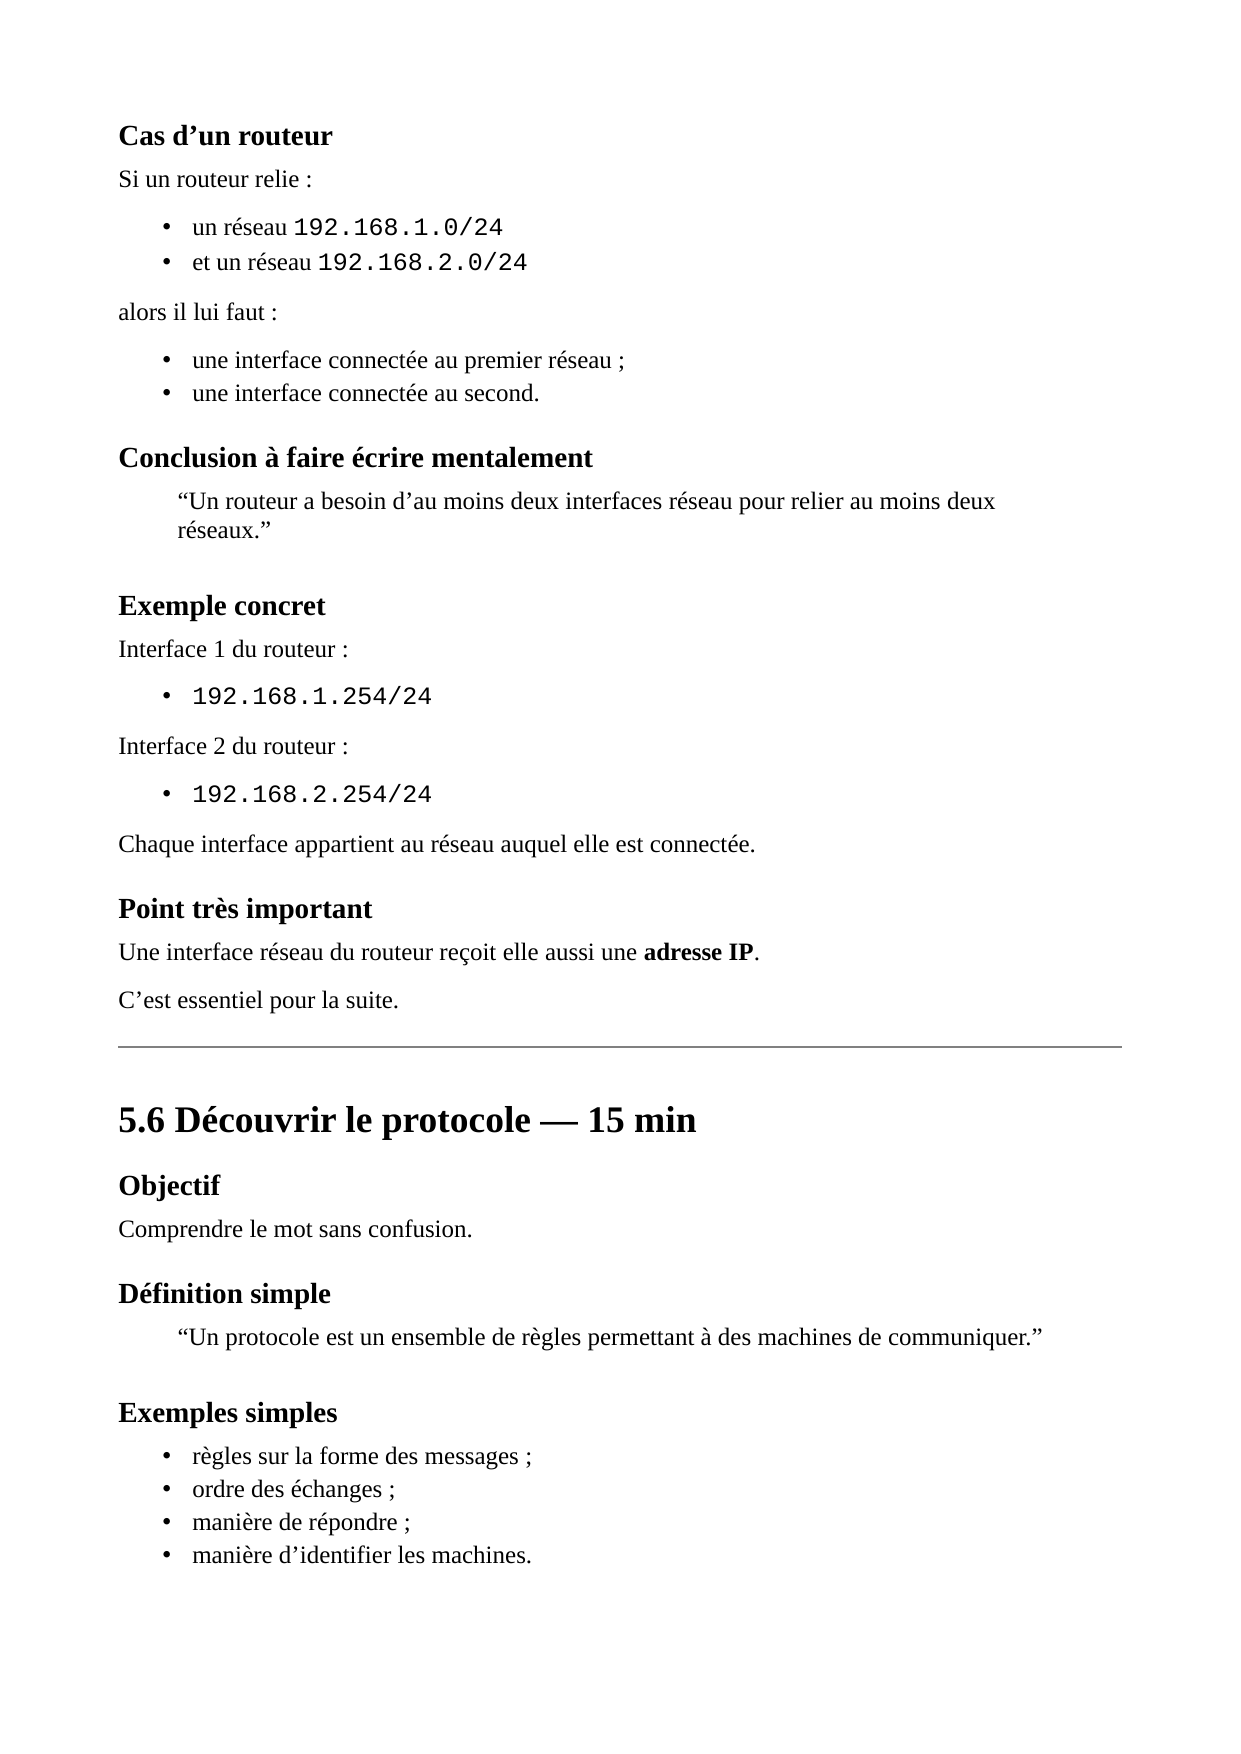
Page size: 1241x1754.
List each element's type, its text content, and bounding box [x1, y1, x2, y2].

subtitle Cas d’un routeur [118, 118, 1122, 152]
list un réseau 192.168.1.0/24 [162, 212, 1122, 243]
list 192.168.1.254/24 [162, 681, 1122, 712]
text Comprendre le mot sans confusion. [118, 1214, 1122, 1242]
text Chaque interface appartient au réseau auquel elle est connectée. [118, 829, 1122, 858]
subtitle Point très important [118, 891, 1122, 924]
list 192.168.2.254/24 [162, 779, 1122, 810]
text C’est essentiel pour la suite. [118, 985, 1122, 1013]
list une interface connectée au second. [162, 378, 1122, 407]
subtitle 5.6 Découvrir le protocole — 15 min [118, 1097, 1122, 1141]
text “Un routeur a besoin d’au moins deux interfaces réseau pour relier au moins deux réseaux.” [177, 486, 1063, 543]
subtitle Objectif [118, 1168, 1122, 1201]
subtitle Exemples simples [118, 1395, 1122, 1428]
text Interface 1 du routeur : [118, 634, 1122, 662]
text “Un protocole est un ensemble de règles permettant à des machines de communiquer.” [177, 1322, 1063, 1351]
list manière d’identifier les machines. [162, 1540, 1122, 1568]
text alors il lui faut : [118, 297, 1122, 326]
subtitle Exemple concret [118, 588, 1122, 621]
text Une interface réseau du routeur reçoit elle aussi une adresse IP. [118, 937, 1122, 966]
list ordre des échanges ; [162, 1474, 1122, 1502]
list manière de répondre ; [162, 1507, 1122, 1536]
text Interface 2 du routeur : [118, 731, 1122, 760]
subtitle Conclusion à faire écrire mentalement [118, 440, 1122, 473]
list une interface connectée au premier réseau ; [162, 345, 1122, 373]
list règles sur la forme des messages ; [162, 1441, 1122, 1469]
subtitle Définition simple [118, 1276, 1122, 1309]
list et un réseau 192.168.2.0/24 [162, 247, 1122, 278]
text Si un routeur relie : [118, 164, 1122, 193]
